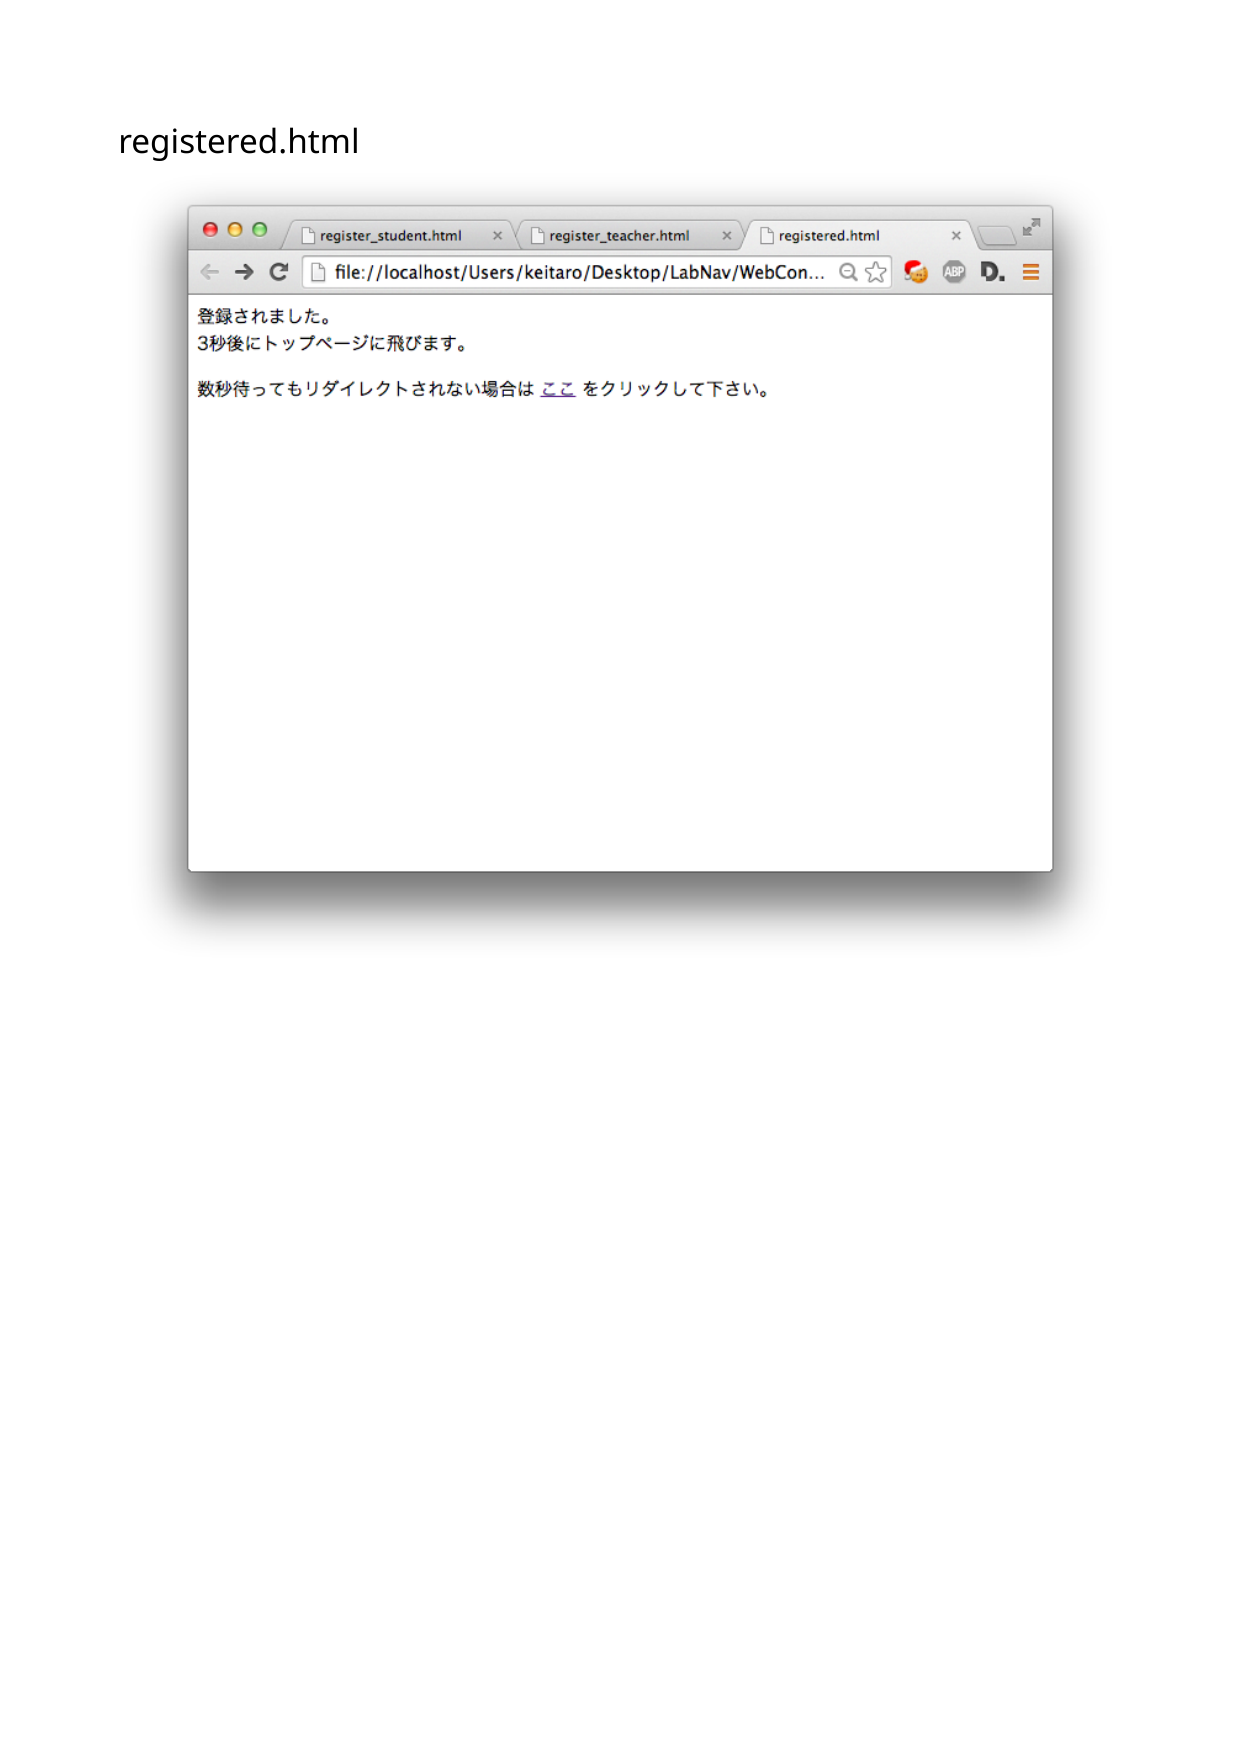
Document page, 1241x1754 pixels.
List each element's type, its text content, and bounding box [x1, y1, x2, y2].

text registered.html [118, 118, 1122, 163]
picture [118, 163, 1123, 969]
